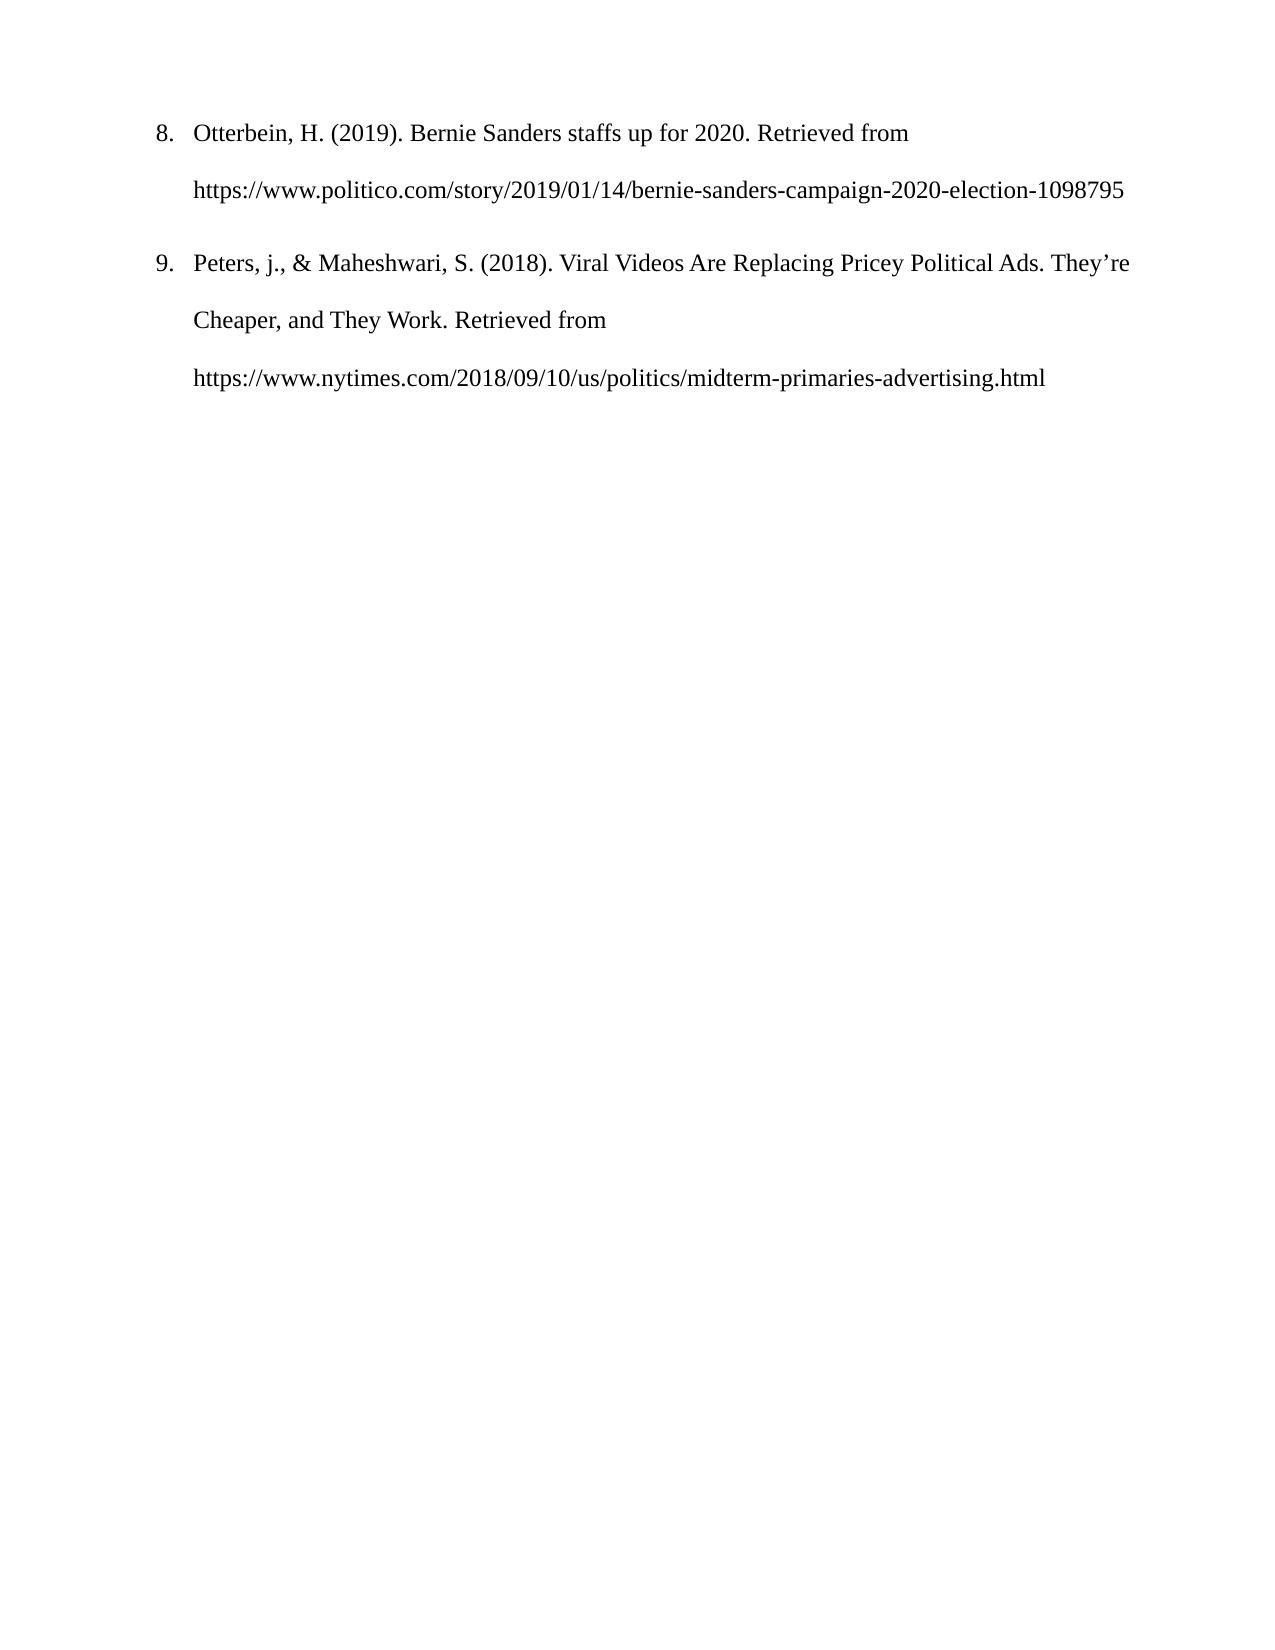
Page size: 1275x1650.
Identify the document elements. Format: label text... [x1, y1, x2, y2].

list Otterbein, H. (2019). Bernie Sanders staffs up for 2020. Retrieved from https://www.politico.com/story/2019/01/14/bernie-sanders-campaign-2020-election-1098795 [156, 118, 1157, 204]
list Peters, j., & Maheshwari, S. (2018). Viral Videos Are Replacing Pricey Political Ads. They’re Cheaper, and They Work. Retrieved from https://www.nytimes.com/2018/09/10/us/politics/midterm-primaries-advertising.html [156, 248, 1157, 391]
